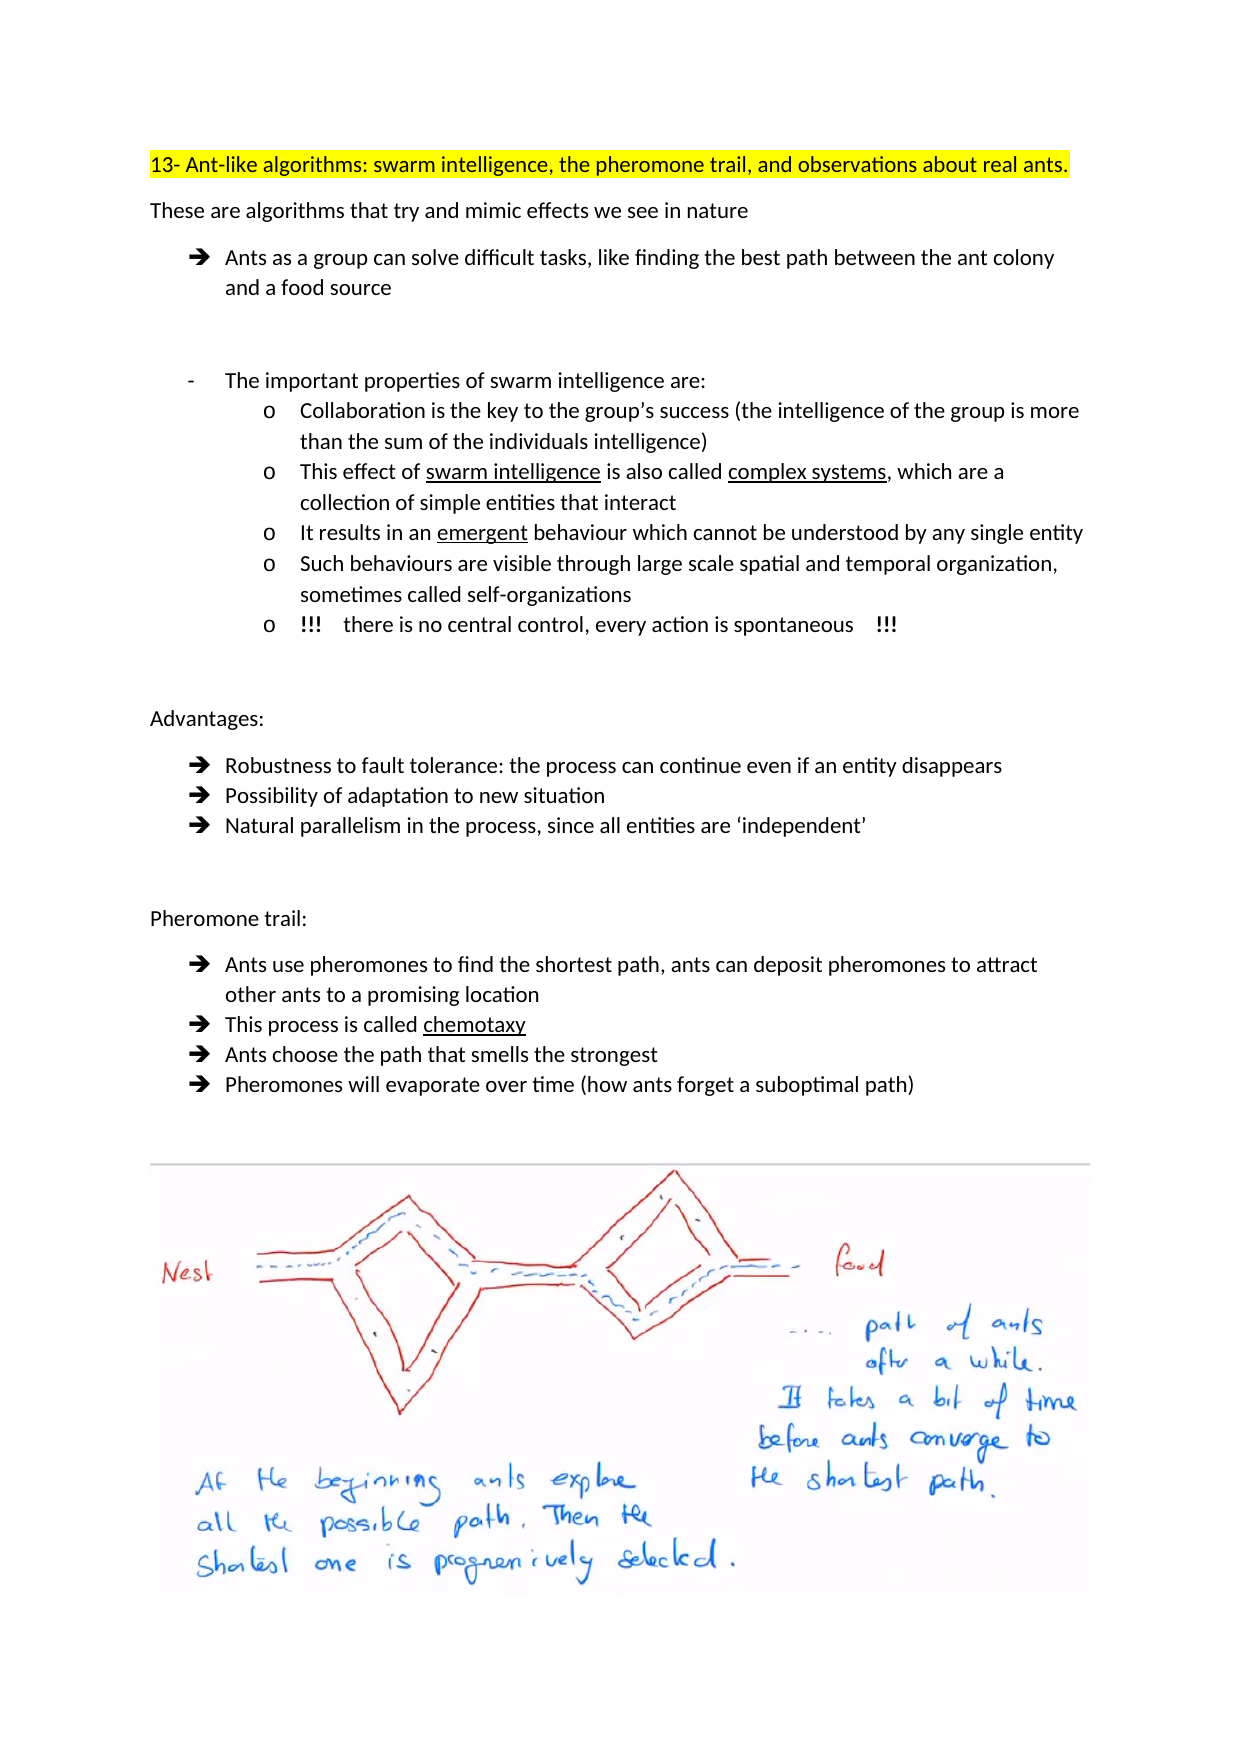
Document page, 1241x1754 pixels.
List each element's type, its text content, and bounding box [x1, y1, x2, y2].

list Ants choose the path that smells the strongest [187, 1040, 1090, 1068]
text 13- Ant-like algorithms: swarm intelligence, the pheromone trail, and observations about real ants. [150, 150, 1090, 178]
text Advantages: [150, 704, 1090, 732]
list Ants use pheromones to find the shortest path, ants can deposit pheromones to attract other ants to a promising location [187, 950, 1090, 1008]
list Collaboration is the key to the group’s success (the intelligence of the group is more than the sum of the individuals intelligence) [262, 396, 1090, 455]
list Ants as a group can solve difficult tasks, like finding the best path between the ant colony and a food source [187, 243, 1090, 301]
list Natural parallelism in the process, since all entities are ‘independent’ [187, 811, 1090, 839]
list This effect of swarm intelligence is also called complex systems, which are a collection of simple entities that interact [262, 457, 1090, 516]
list Such behaviours are visible through large scale spatial and temporal organization, sometimes called self-organizations [262, 549, 1090, 608]
list !!! there is no central control, every action is spontaneous !!! [262, 610, 1090, 639]
list Possibility of adaptation to new situation [187, 781, 1090, 809]
list It results in an emergent behaviour which cannot be understood by any single entity [262, 518, 1090, 547]
list Pheromones will evaporate over time (how ants forget a suboptimal path) [187, 1070, 1090, 1098]
list This process is called chemotaxy [187, 1010, 1090, 1038]
list Robustness to fault tolerance: the process can continue even if an entity disappears [187, 751, 1090, 779]
list The important properties of swarm intelligence are: [187, 366, 1090, 394]
text These are algorithms that try and mimic effects we see in nature [150, 197, 1090, 224]
text Pheromone trail: [150, 904, 1090, 932]
